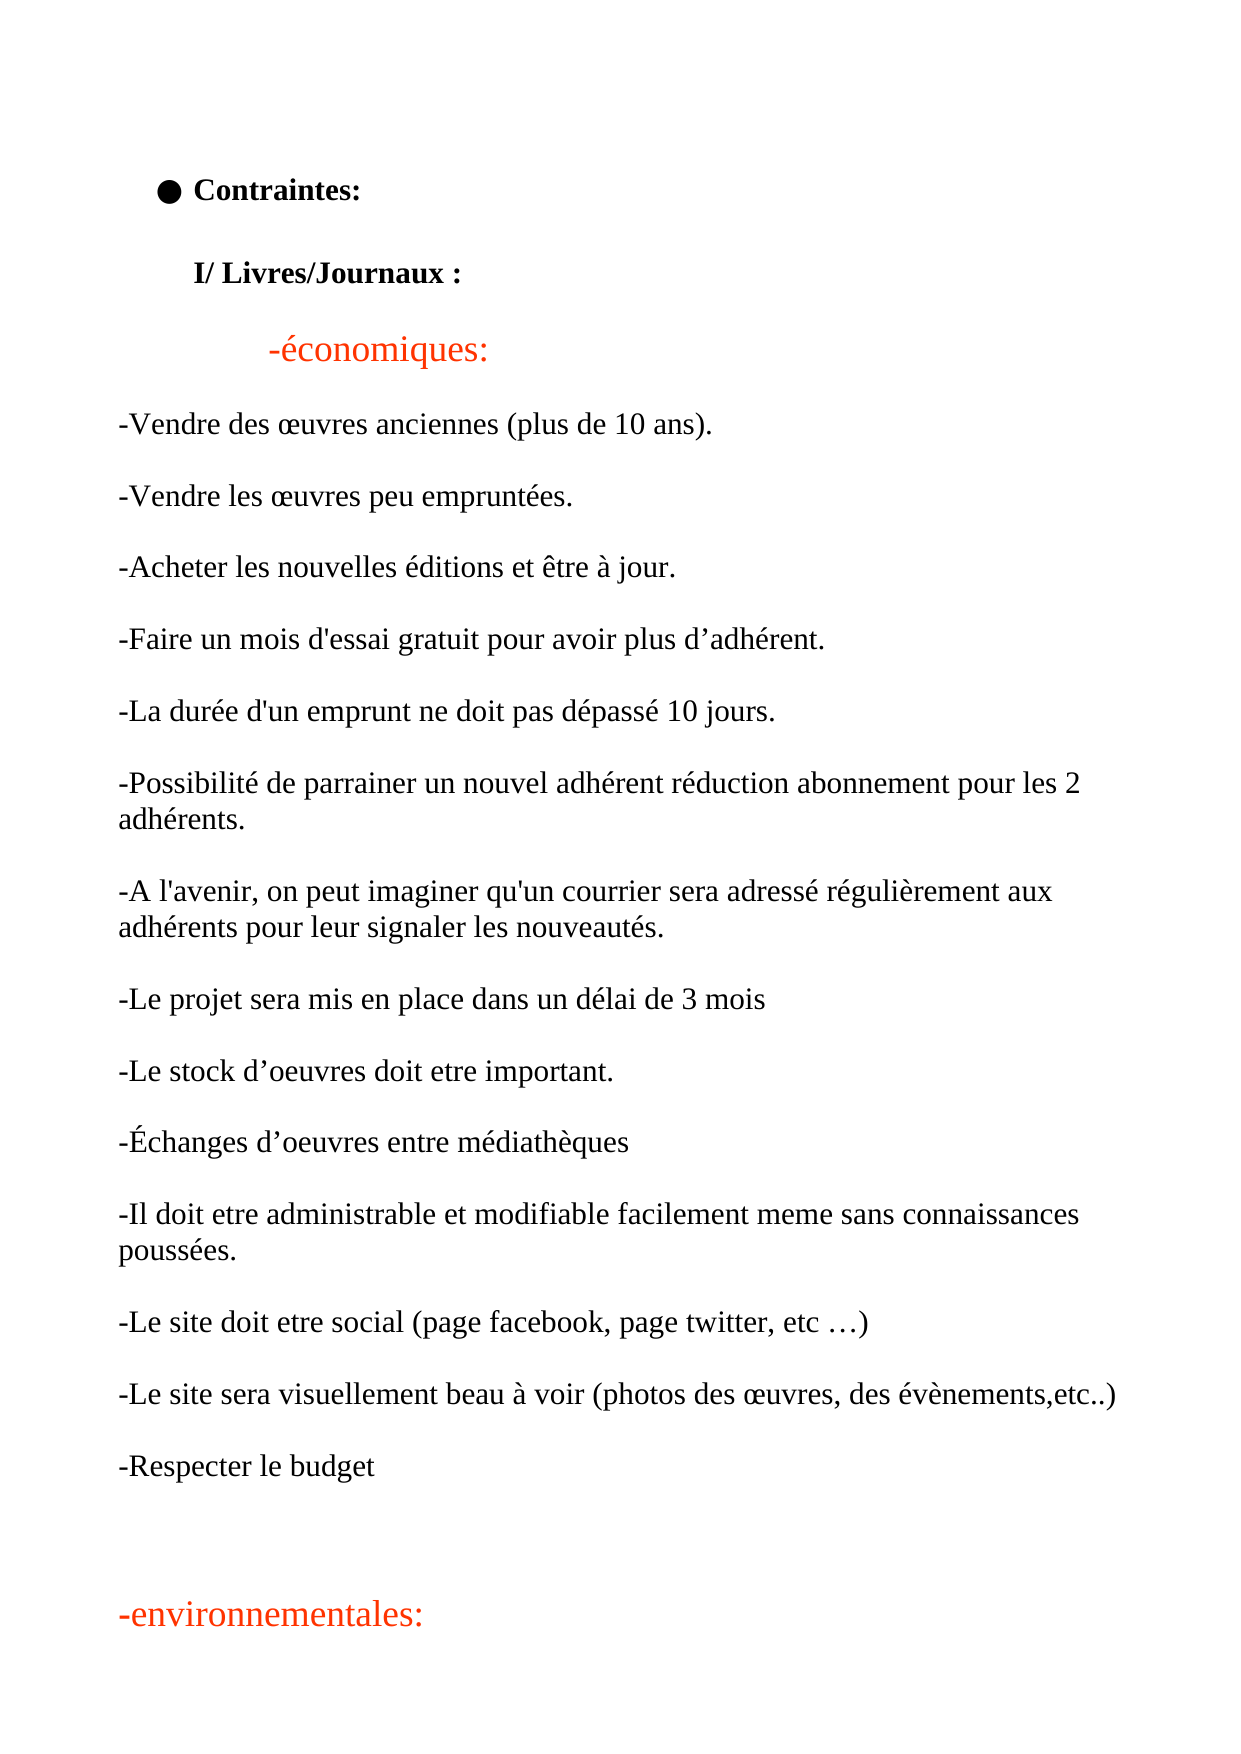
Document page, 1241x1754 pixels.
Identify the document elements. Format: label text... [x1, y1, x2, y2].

text -Acheter les nouvelles éditions et être à jour. [118, 549, 1122, 585]
text -Respecter le budget [118, 1447, 1122, 1483]
text I/ Livres/Journaux : [193, 254, 1122, 290]
text -Échanges d’oeuvres entre médiathèques [118, 1124, 1122, 1160]
text -Il doit etre administrable et modifiable facilement meme sans connaissances poussées. [118, 1196, 1122, 1267]
text -Le site sera visuellement beau à voir (photos des œuvres, des évènements,etc..) [118, 1375, 1122, 1411]
text -Le stock d’oeuvres doit etre important. [118, 1052, 1122, 1088]
text -Faire un mois d'essai gratuit pour avoir plus d’adhérent. [118, 621, 1122, 657]
text -économiques: [118, 326, 1122, 369]
text -Vendre les œuvres peu empruntées. [118, 477, 1122, 513]
text -environnementales: [118, 1591, 1122, 1634]
text -Le projet sera mis en place dans un délai de 3 mois [118, 980, 1122, 1016]
text -Possibilité de parrainer un nouvel adhérent réduction abonnement pour les 2 adhérents. [118, 764, 1122, 836]
text -A l'avenir, on peut imaginer qu'un courrier sera adressé régulièrement aux adhérents pour leur signaler les nouveautés. [118, 872, 1122, 944]
text -Vendre des œuvres anciennes (plus de 10 ans). [118, 405, 1122, 441]
list Contraintes: [156, 154, 1122, 218]
text -La durée d'un emprunt ne doit pas dépassé 10 jours. [118, 692, 1122, 728]
text -Le site doit etre social (page facebook, page twitter, etc …) [118, 1303, 1122, 1339]
